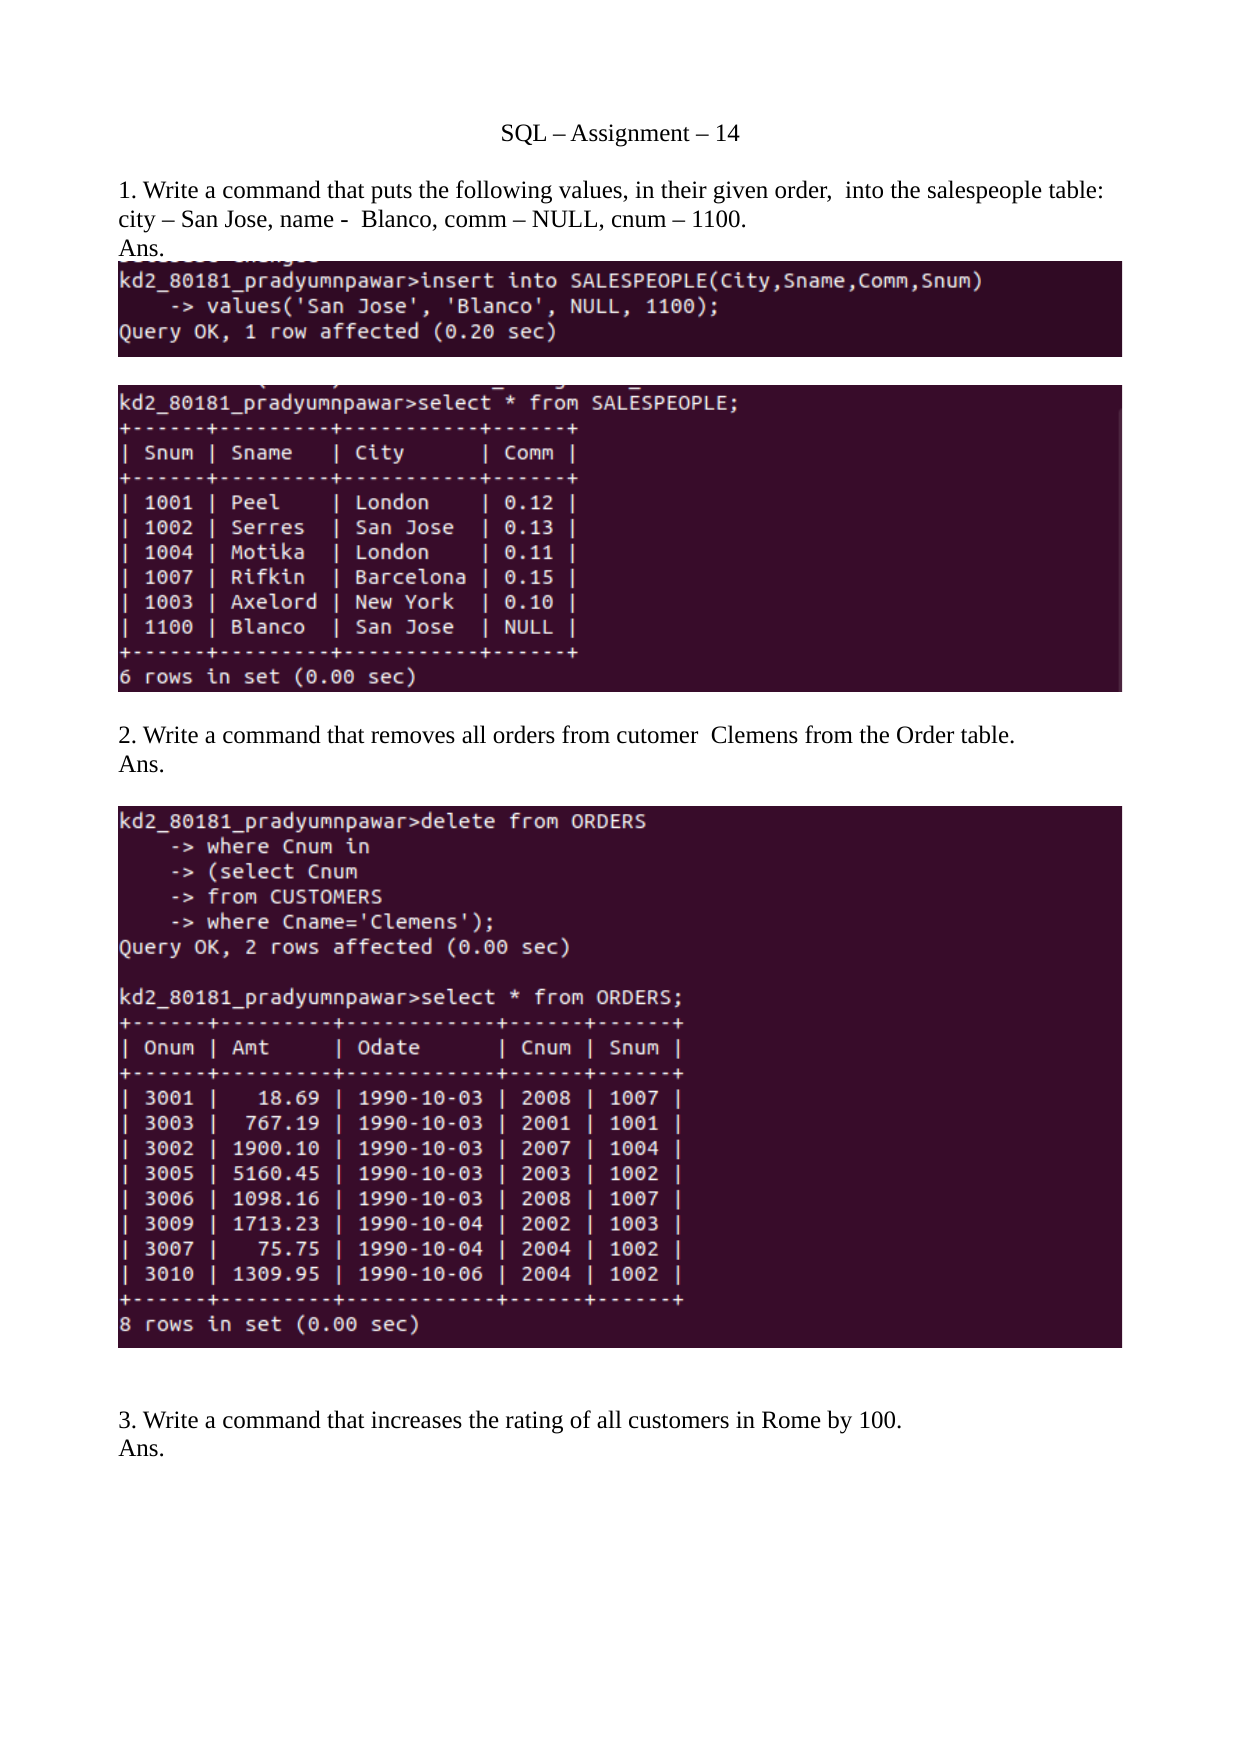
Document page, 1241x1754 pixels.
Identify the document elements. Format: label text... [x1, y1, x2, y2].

text 2. Write a command that removes all orders from cutomer Clemens from the Order table. [118, 720, 1122, 749]
text Ans. [118, 749, 1122, 777]
picture [118, 385, 1123, 692]
text Ans. [118, 233, 1122, 261]
picture [118, 806, 1123, 1348]
picture [118, 261, 1123, 357]
text Ans. [118, 1433, 1122, 1462]
text 1. Write a command that puts the following values, in their given order, into the salespeople table: city – San Jose, name - Blanco, comm – NULL, cnum – 1100. [118, 176, 1122, 233]
text 3. Write a command that increases the rating of all customers in Rome by 100. [118, 1405, 1122, 1433]
text SQL – Assignment – 14 [118, 118, 1122, 147]
